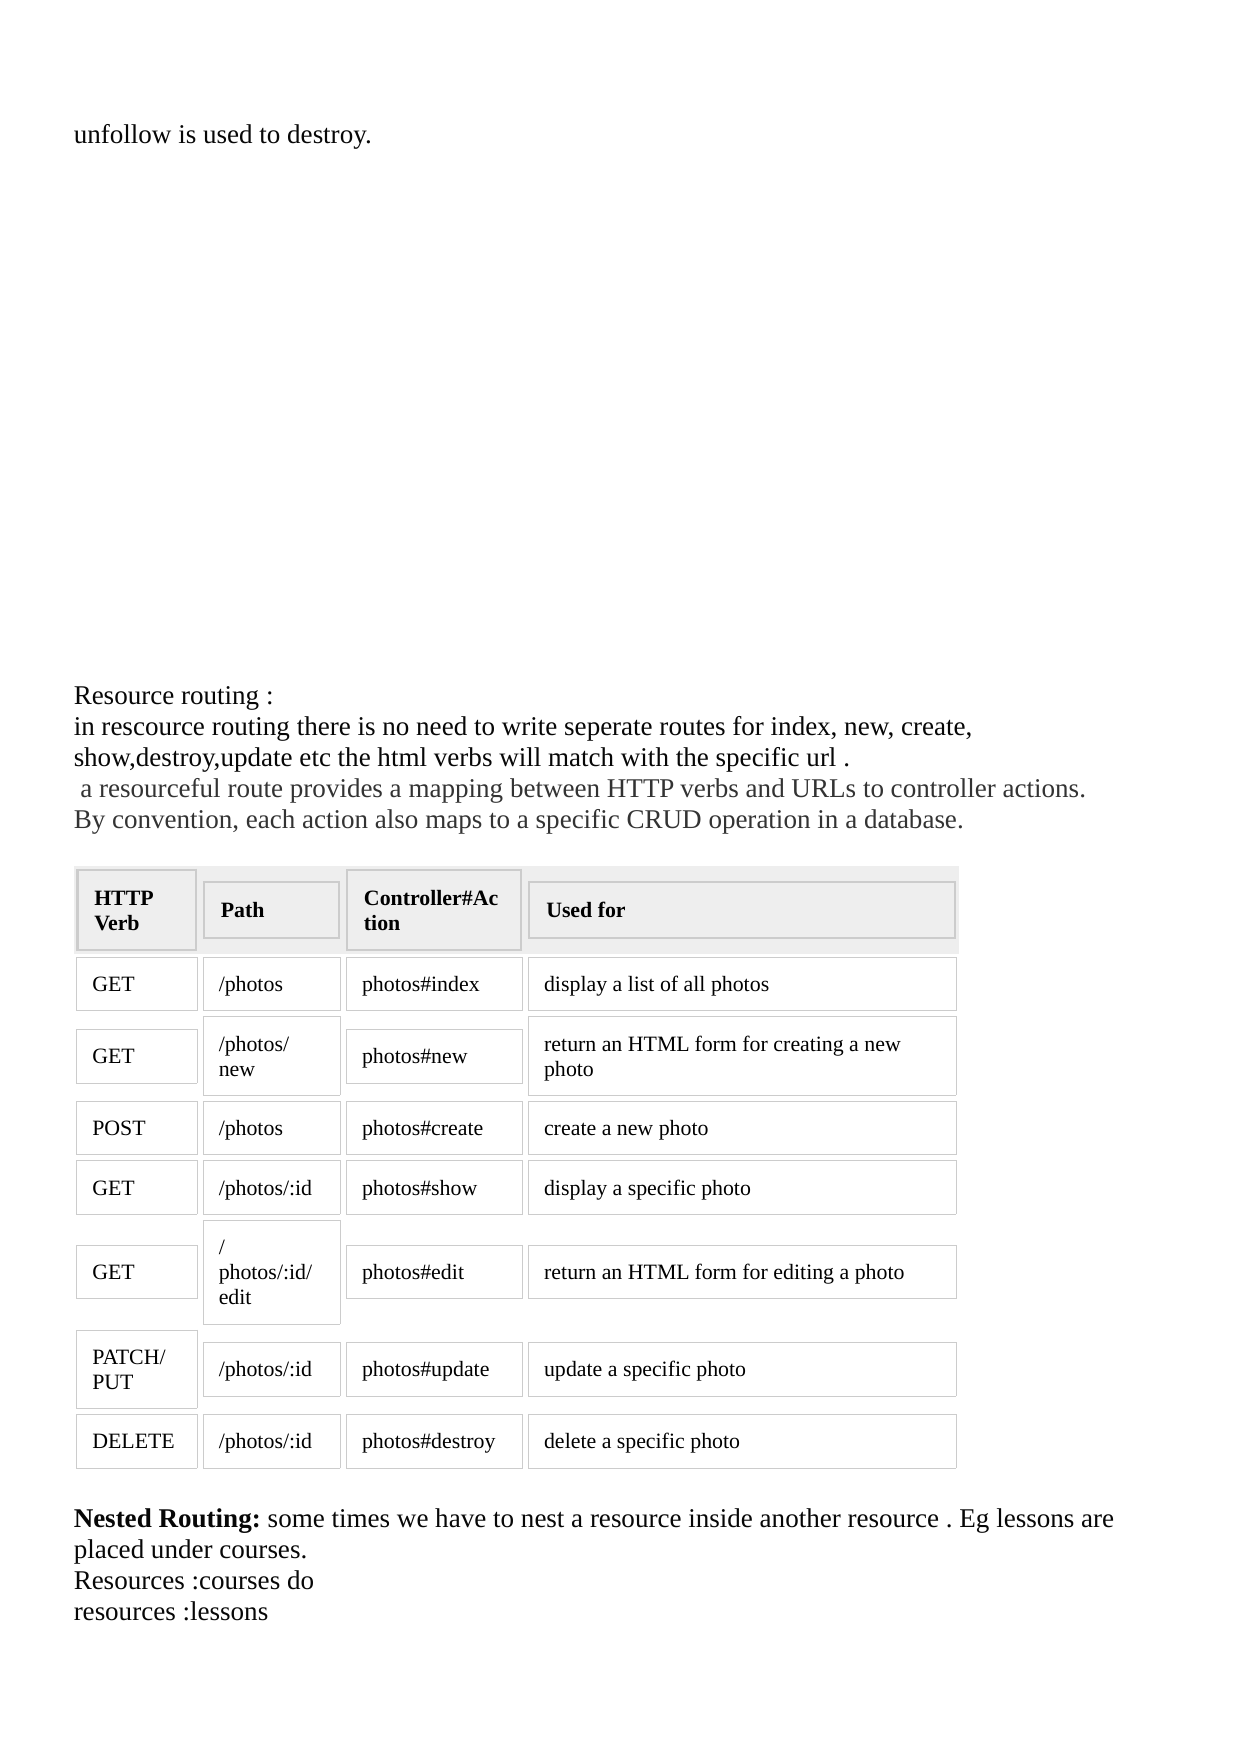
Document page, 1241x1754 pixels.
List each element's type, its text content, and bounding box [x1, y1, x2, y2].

table_cell GET [74, 1014, 200, 1098]
text in rescource routing there is no need to write seperate routes for index, new, create, show,destroy,update etc the html verbs will match with the specific url . [73, 710, 1122, 772]
text unfollow is used to destroy. [73, 118, 1122, 149]
text a resourceful route provides a mapping between HTTP verbs and URLs to controller actions. By convention, each action also maps to a specific CRUD operation in a database. [73, 772, 1122, 834]
text Resources :courses do [73, 1564, 1122, 1595]
table_cell photos#edit [343, 1217, 525, 1327]
table_cell POST [74, 1098, 200, 1157]
table_cell photos#show [343, 1158, 525, 1217]
table_cell /photos [200, 954, 343, 1013]
table_cell photos#create [343, 1098, 525, 1157]
table_header Path [200, 866, 343, 954]
table_cell update a specific photo [525, 1327, 959, 1411]
table_cell DELETE [74, 1411, 200, 1471]
table_cell return an HTML form for editing a photo [525, 1217, 959, 1327]
table_cell create a new photo [525, 1098, 959, 1157]
text Resource routing : [73, 679, 1122, 710]
table_cell GET [74, 1217, 200, 1327]
table_cell /photos/:id [200, 1158, 343, 1217]
table_cell /photos/new [200, 1014, 343, 1098]
table_cell display a specific photo [525, 1158, 959, 1217]
table_cell photos#update [343, 1327, 525, 1411]
table_header HTTP Verb [74, 866, 200, 954]
table_cell delete a specific photo [525, 1411, 959, 1471]
table_header Controller#Action [343, 866, 525, 954]
table_cell /photos [200, 1098, 343, 1157]
table_cell photos#index [343, 954, 525, 1013]
table_cell display a list of all photos [525, 954, 959, 1013]
text resources :lessons [73, 1595, 1122, 1626]
text Nested Routing: some times we have to nest a resource inside another resource . Eg lessons are placed under courses. [73, 1502, 1122, 1564]
table_header Used for [525, 866, 959, 954]
table_cell /photos/:id [200, 1411, 343, 1471]
table_cell PATCH/PUT [74, 1327, 200, 1411]
table_cell /photos/:id [200, 1327, 343, 1411]
table_cell /photos/:id/edit [200, 1217, 343, 1327]
table_cell GET [74, 954, 200, 1013]
table_cell photos#destroy [343, 1411, 525, 1471]
table_cell return an HTML form for creating a new photo [525, 1014, 959, 1098]
table_cell photos#new [343, 1014, 525, 1098]
